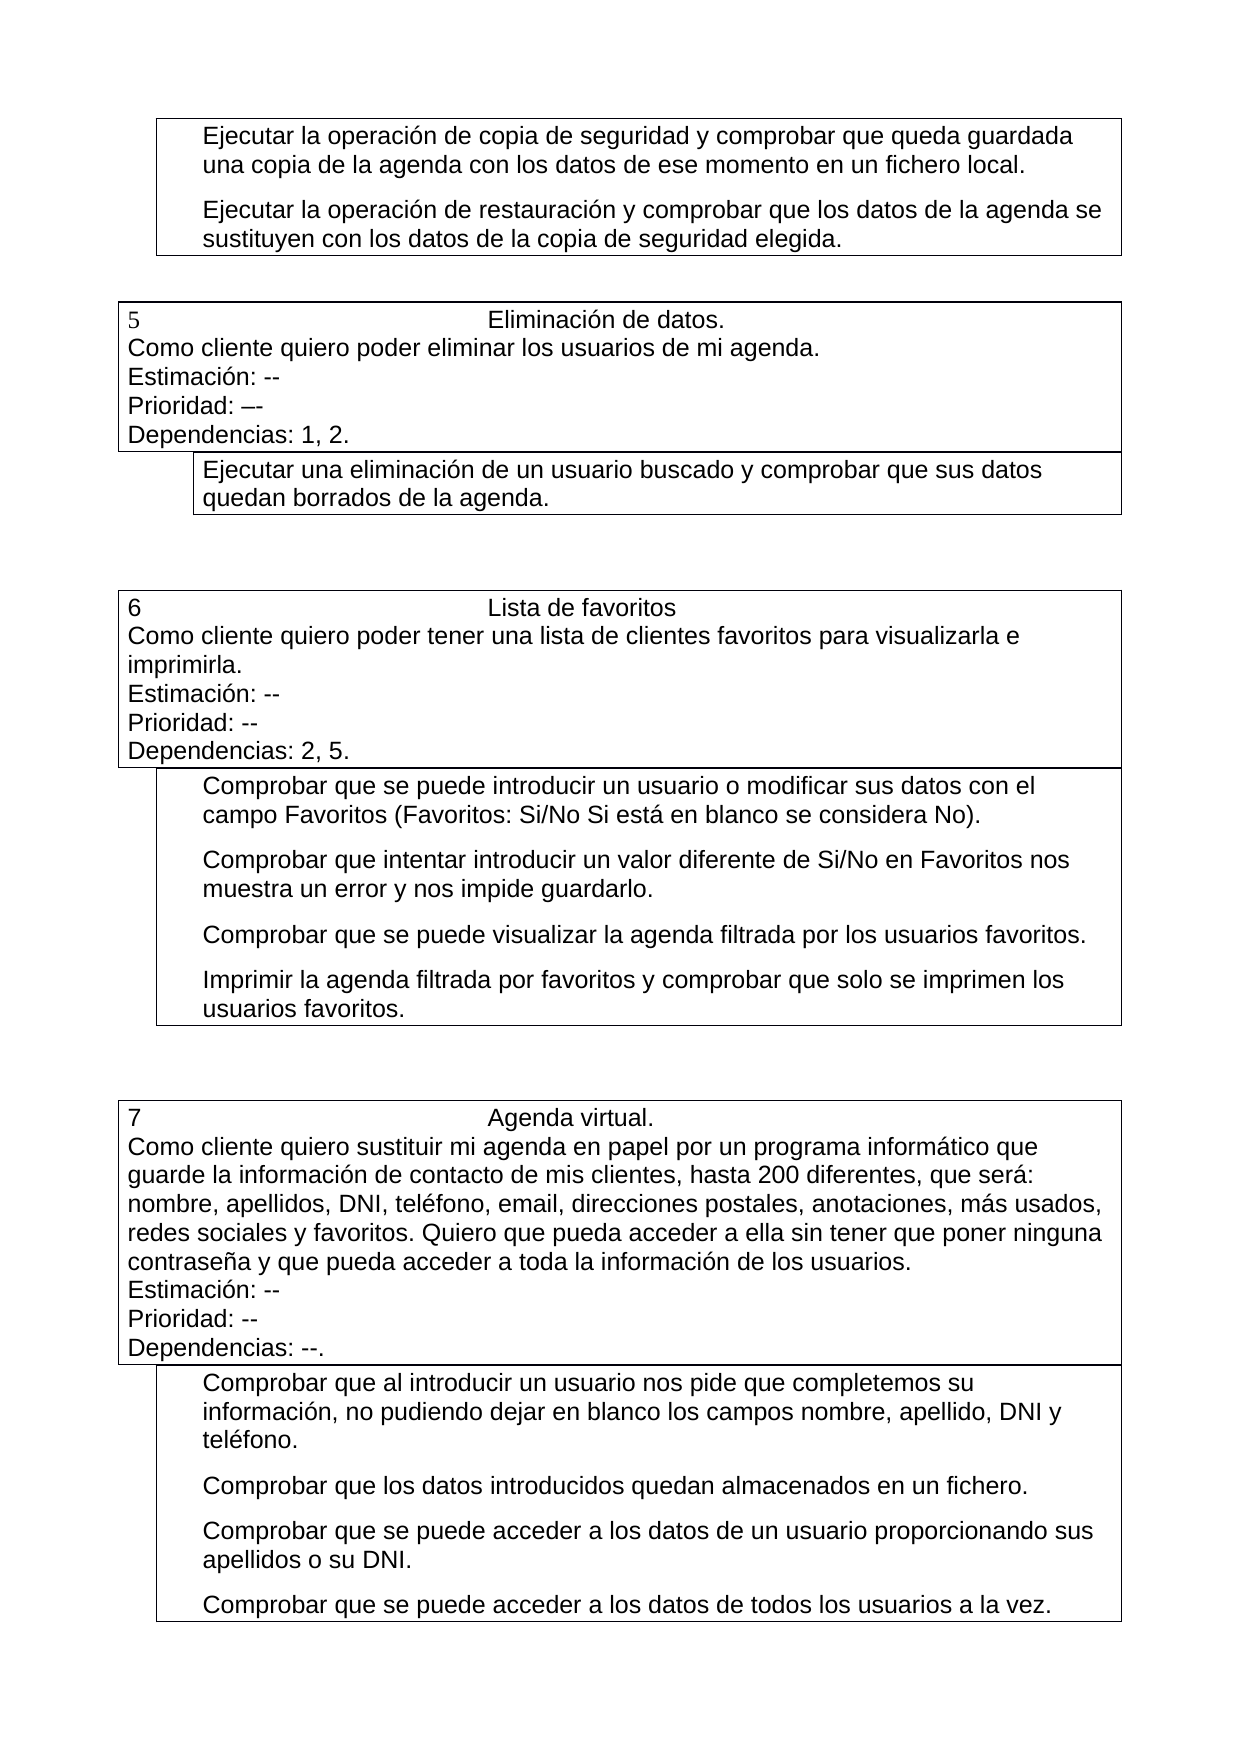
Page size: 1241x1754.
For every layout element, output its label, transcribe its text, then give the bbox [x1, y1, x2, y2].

list Ejecutar una eliminación de un usuario buscado y comprobar que sus datos quedan borrados de la agenda. [194, 453, 1121, 514]
text Prioridad: -- [119, 1301, 1121, 1330]
text Estimación: -- [119, 676, 1121, 704]
text Dependencias: --. [119, 1330, 1121, 1364]
list Comprobar que se puede visualizar la agenda filtrada por los usuarios favoritos. [157, 917, 1121, 948]
list Comprobar que los datos introducidos quedan almacenados en un fichero. [157, 1468, 1121, 1500]
list Comprobar que se puede introducir un usuario o modificar sus datos con el campo Favoritos (Favoritos: Si/No Si está en blanco se considera No). [157, 769, 1121, 829]
list Comprobar que al introducir un usuario nos pide que completemos su información, no pudiendo dejar en blanco los campos nombre, apellido, DNI y teléfono. [157, 1366, 1121, 1454]
text Dependencias: 1, 2. [119, 417, 1121, 451]
text Prioridad: –- [119, 388, 1121, 417]
text 5 Eliminación de datos. [119, 303, 1121, 330]
list Comprobar que se puede acceder a los datos de un usuario proporcionando sus apellidos o su DNI. [157, 1513, 1121, 1574]
list Ejecutar la operación de restauración y comprobar que los datos de la agenda se sustituyen con los datos de la copia de seguridad elegida. [157, 192, 1121, 255]
text Estimación: -- [119, 1272, 1121, 1301]
text Como cliente quiero sustituir mi agenda en papel por un programa informático que guarde la información de contacto de mis clientes, hasta 200 diferentes, que será: nombre, apellidos, DNI, teléfono, email, direcciones postales, anotaciones, más usados, redes sociales y favoritos. Quiero que pueda acceder a ella sin tener que poner ninguna contraseña y que pueda acceder a toda la información de los usuarios. [119, 1129, 1121, 1272]
list Comprobar que intentar introducir un valor diferente de Si/No en Favoritos nos muestra un error y nos impide guardarlo. [157, 842, 1121, 903]
text Como cliente quiero poder eliminar los usuarios de mi agenda. [119, 330, 1121, 359]
list Comprobar que se puede acceder a los datos de todos los usuarios a la vez. [157, 1587, 1121, 1621]
text Dependencias: 2, 5. [119, 733, 1121, 767]
list Ejecutar la operación de copia de seguridad y comprobar que queda guardada una copia de la agenda con los datos de ese momento en un fichero local. [157, 119, 1121, 179]
text 6 Lista de favoritos [119, 591, 1121, 618]
text Estimación: -- [119, 359, 1121, 388]
text Prioridad: -- [119, 704, 1121, 733]
text 7 Agenda virtual. [119, 1101, 1121, 1129]
text Como cliente quiero poder tener una lista de clientes favoritos para visualizarla e imprimirla. [119, 618, 1121, 676]
list Imprimir la agenda filtrada por favoritos y comprobar que solo se imprimen los usuarios favoritos. [157, 962, 1121, 1025]
